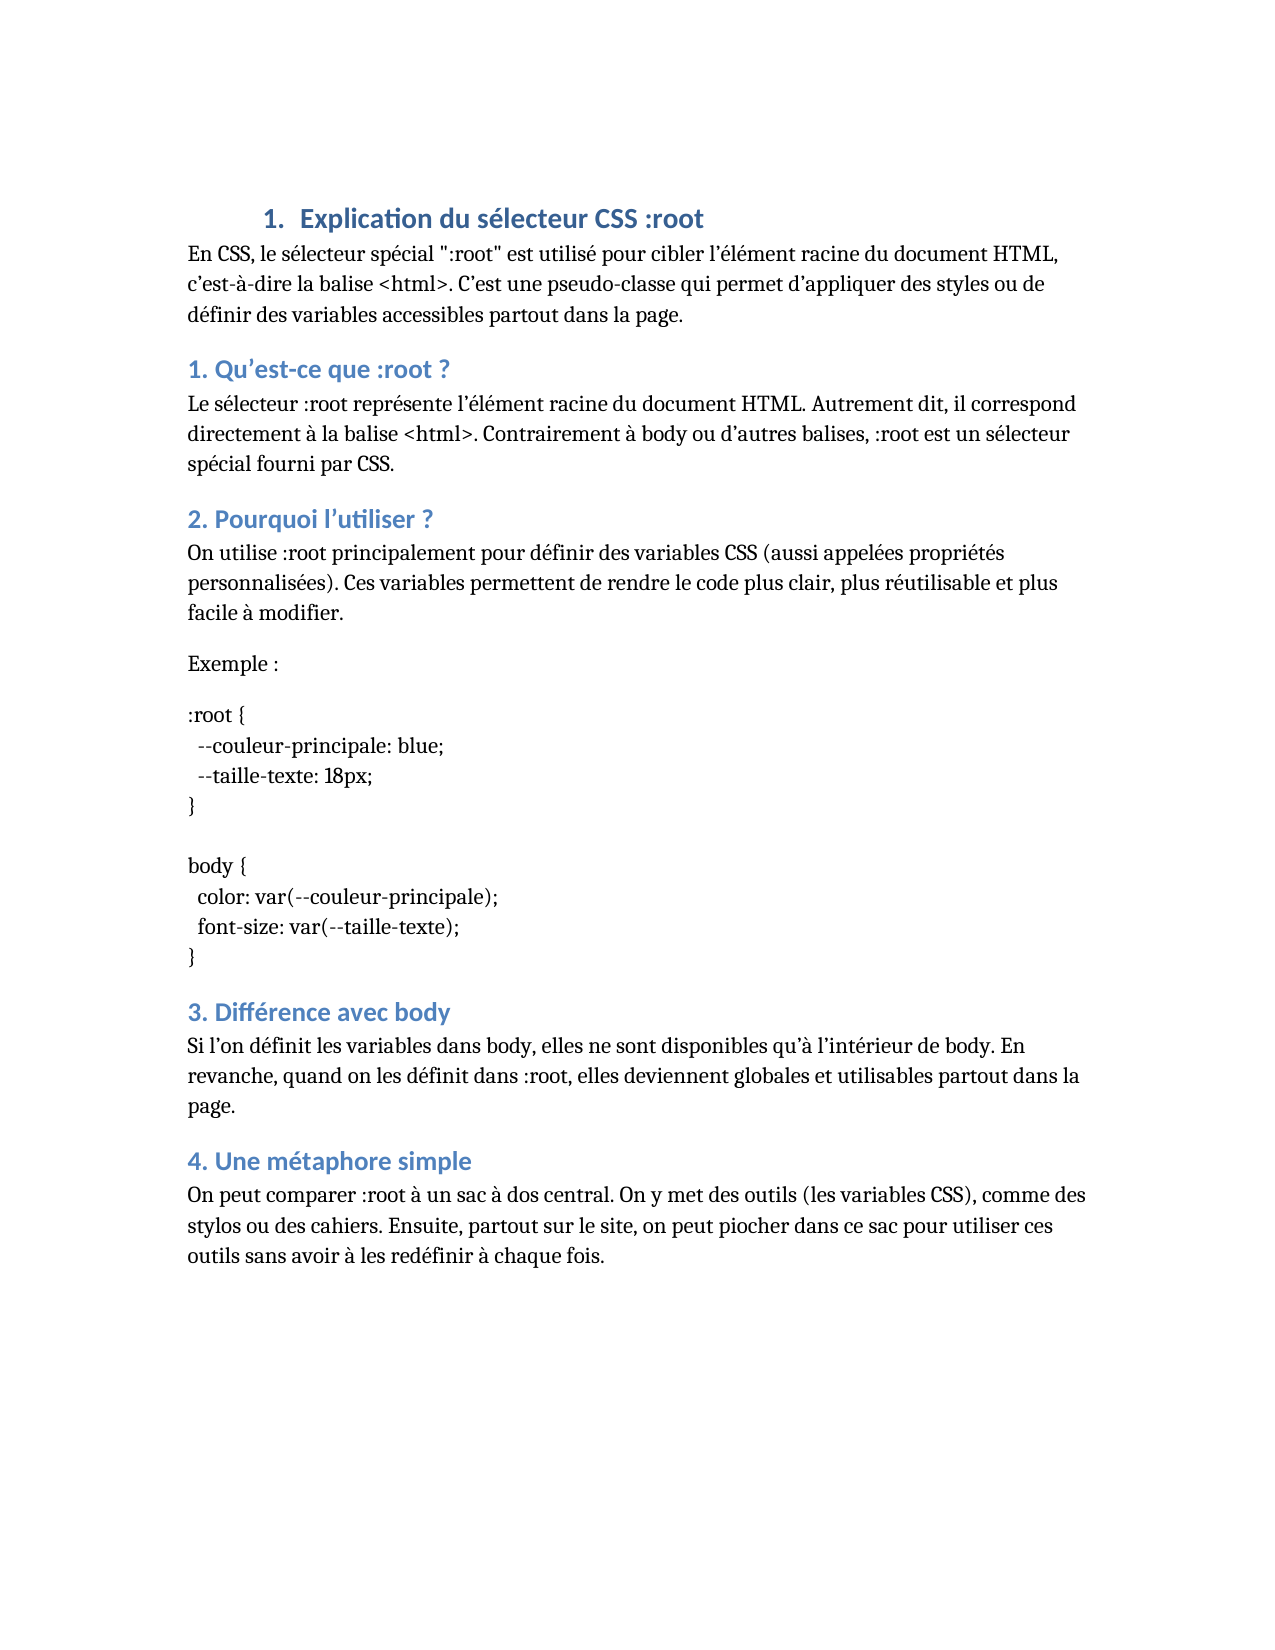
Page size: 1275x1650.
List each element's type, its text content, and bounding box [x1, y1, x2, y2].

text On utilise :root principalement pour définir des variables CSS (aussi appelées propriétés personnalisées). Ces variables permettent de rendre le code plus clair, plus réutilisable et plus facile à modifier. [187, 540, 1087, 626]
text Si l’on définit les variables dans body, elles ne sont disponibles qu’à l’intérieur de body. En revanche, quand on les définit dans :root, elles deviennent globales et utilisables partout dans la page. [187, 1033, 1087, 1119]
subtitle 4. Une métaphore simple [187, 1144, 1087, 1177]
text Exemple : [187, 651, 1087, 677]
subtitle 2. Pourquoi l’utiliser ? [187, 502, 1087, 535]
subtitle 3. Différence avec body [187, 995, 1087, 1028]
subtitle 1. Qu’est-ce que :root ? [187, 352, 1087, 385]
text :root { --couleur-principale: blue; --taille-texte: 18px; } body { color: var(--couleur-principale); font-size: var(--taille-texte); } [187, 702, 1087, 970]
subtitle Explication du sélecteur CSS :root [262, 200, 1087, 236]
text En CSS, le sélecteur spécial ":root" est utilisé pour cibler l’élément racine du document HTML, c’est-à-dire la balise <html>. C’est une pseudo-classe qui permet d’appliquer des styles ou de définir des variables accessibles partout dans la page. [187, 241, 1087, 328]
text Le sélecteur :root représente l’élément racine du document HTML. Autrement dit, il correspond directement à la balise <html>. Contrairement à body ou d’autres balises, :root est un sélecteur spécial fourni par CSS. [187, 390, 1087, 477]
text On peut comparer :root à un sac à dos central. On y met des outils (les variables CSS), comme des stylos ou des cahiers. Ensuite, partout sur le site, on peut piocher dans ce sac pour utiliser ces outils sans avoir à les redéfinir à chaque fois. [187, 1182, 1087, 1269]
